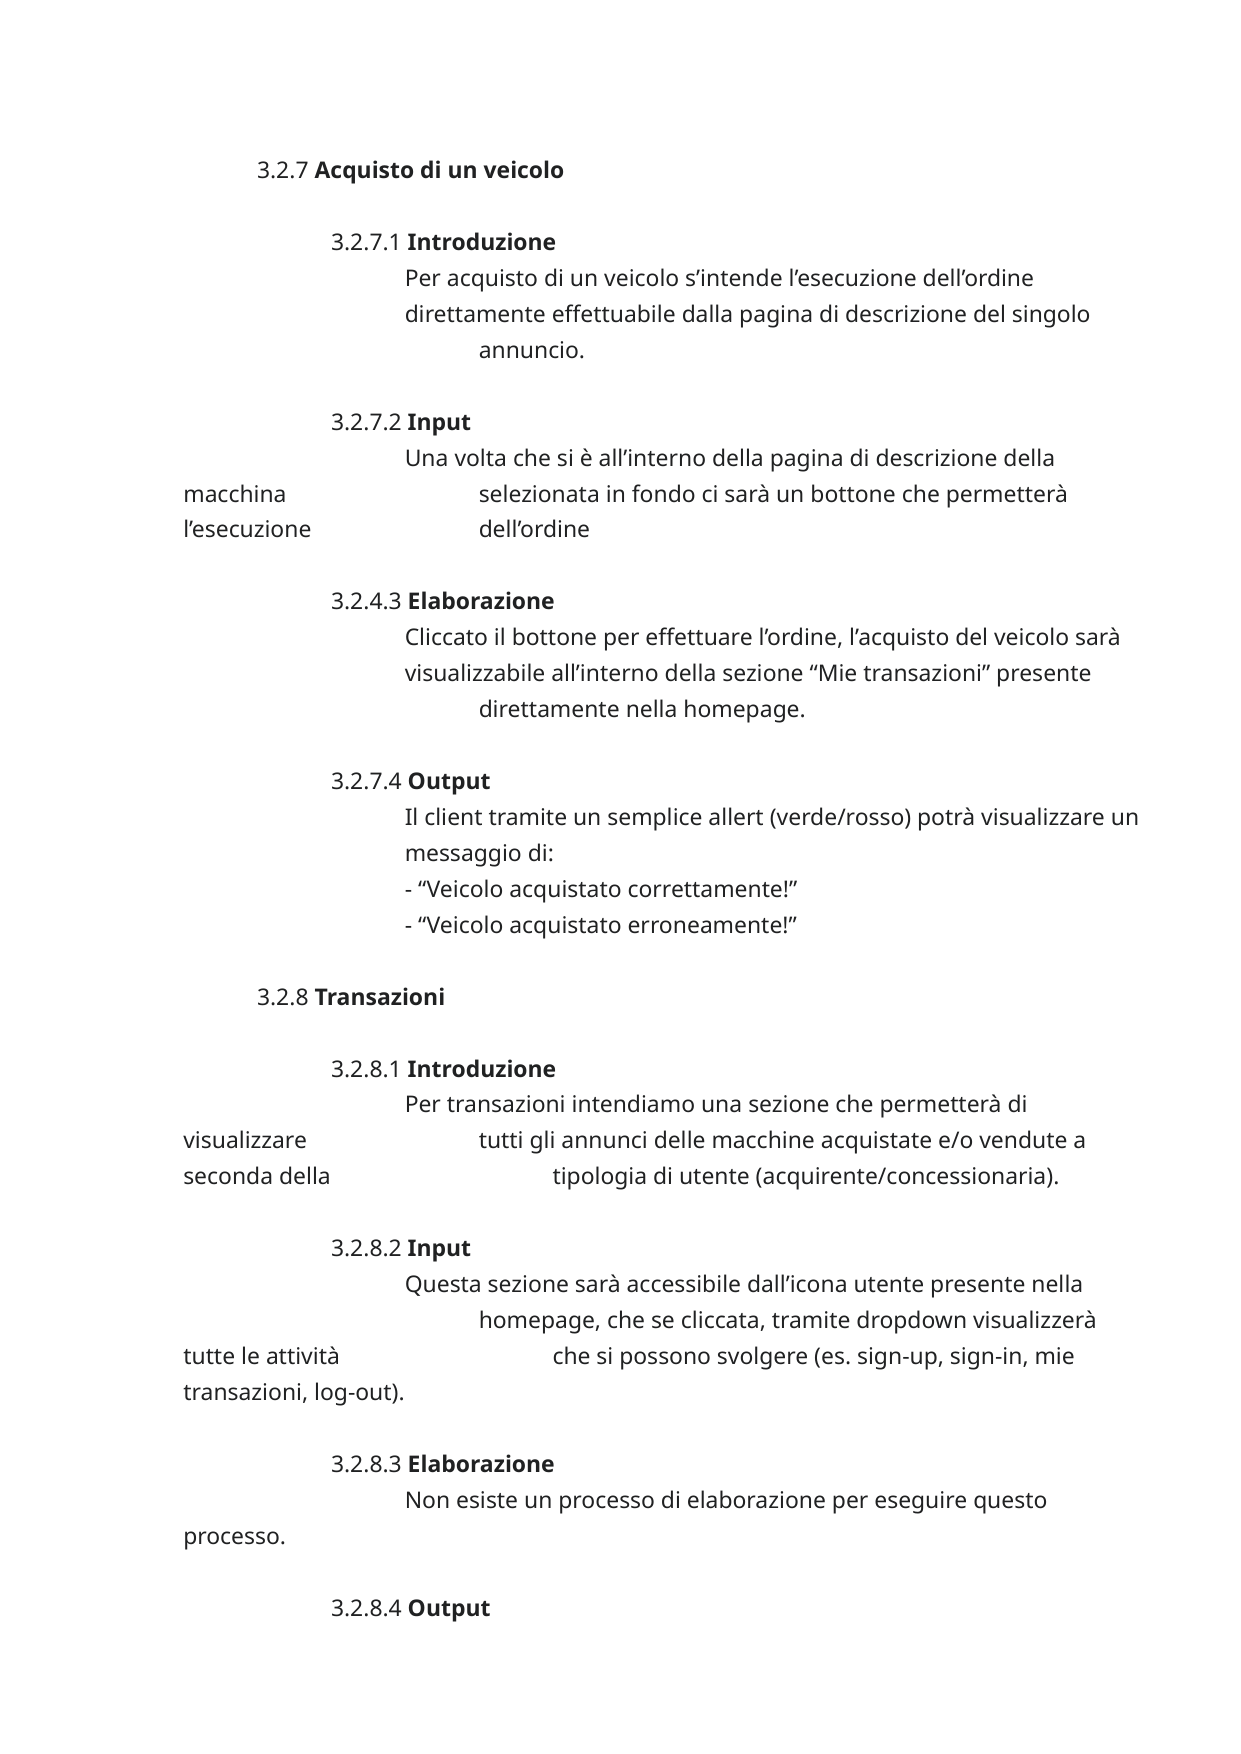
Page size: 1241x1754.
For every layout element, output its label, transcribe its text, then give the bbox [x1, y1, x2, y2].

text 3.2.8.3 Elaborazione [183, 1448, 1140, 1479]
text Una volta che si è all’interno della pagina di descrizione della macchina selezionata in fondo ci sarà un bottone che permetterà l’esecuzione dell’ordine [183, 442, 1140, 545]
text 3.2.7.4 Output [183, 765, 1140, 796]
text 3.2.8 Transazioni [183, 981, 1140, 1012]
text Cliccato il bottone per effettuare l’ordine, l’acquisto del veicolo sarà visualizzabile all’interno della sezione “Mie transazioni” presente direttamente nella homepage. [183, 621, 1140, 724]
text 3.2.8.4 Output [183, 1592, 1140, 1623]
text Per acquisto di un veicolo s’intende l’esecuzione dell’ordine direttamente effettuabile dalla pagina di descrizione del singolo annuncio. [183, 262, 1140, 365]
text Il client tramite un semplice allert (verde/rosso) potrà visualizzare un messaggio di: [183, 801, 1140, 868]
text 3.2.7.1 Introduzione [183, 226, 1140, 257]
text - “Veicolo acquistato correttamente!” [183, 873, 1140, 904]
text Questa sezione sarà accessibile dall’icona utente presente nella homepage, che se cliccata, tramite dropdown visualizzerà tutte le attività che si possono svolgere (es. sign-up, sign-in, mie transazioni, log-out). [183, 1268, 1140, 1407]
text 3.2.7 Acquisto di un veicolo [183, 154, 1140, 185]
text 3.2.8.2 Input [183, 1232, 1140, 1263]
text Per transazioni intendiamo una sezione che permetterà di visualizzare tutti gli annunci delle macchine acquistate e/o vendute a seconda della tipologia di utente (acquirente/concessionaria). [183, 1088, 1140, 1192]
text Non esiste un processo di elaborazione per eseguire questo processo. [183, 1484, 1140, 1551]
text 3.2.8.1 Introduzione [183, 1052, 1140, 1084]
text 3.2.4.3 Elaborazione [183, 585, 1140, 617]
text - “Veicolo acquistato erroneamente!” [183, 909, 1140, 940]
text 3.2.7.2 Input [183, 406, 1140, 437]
